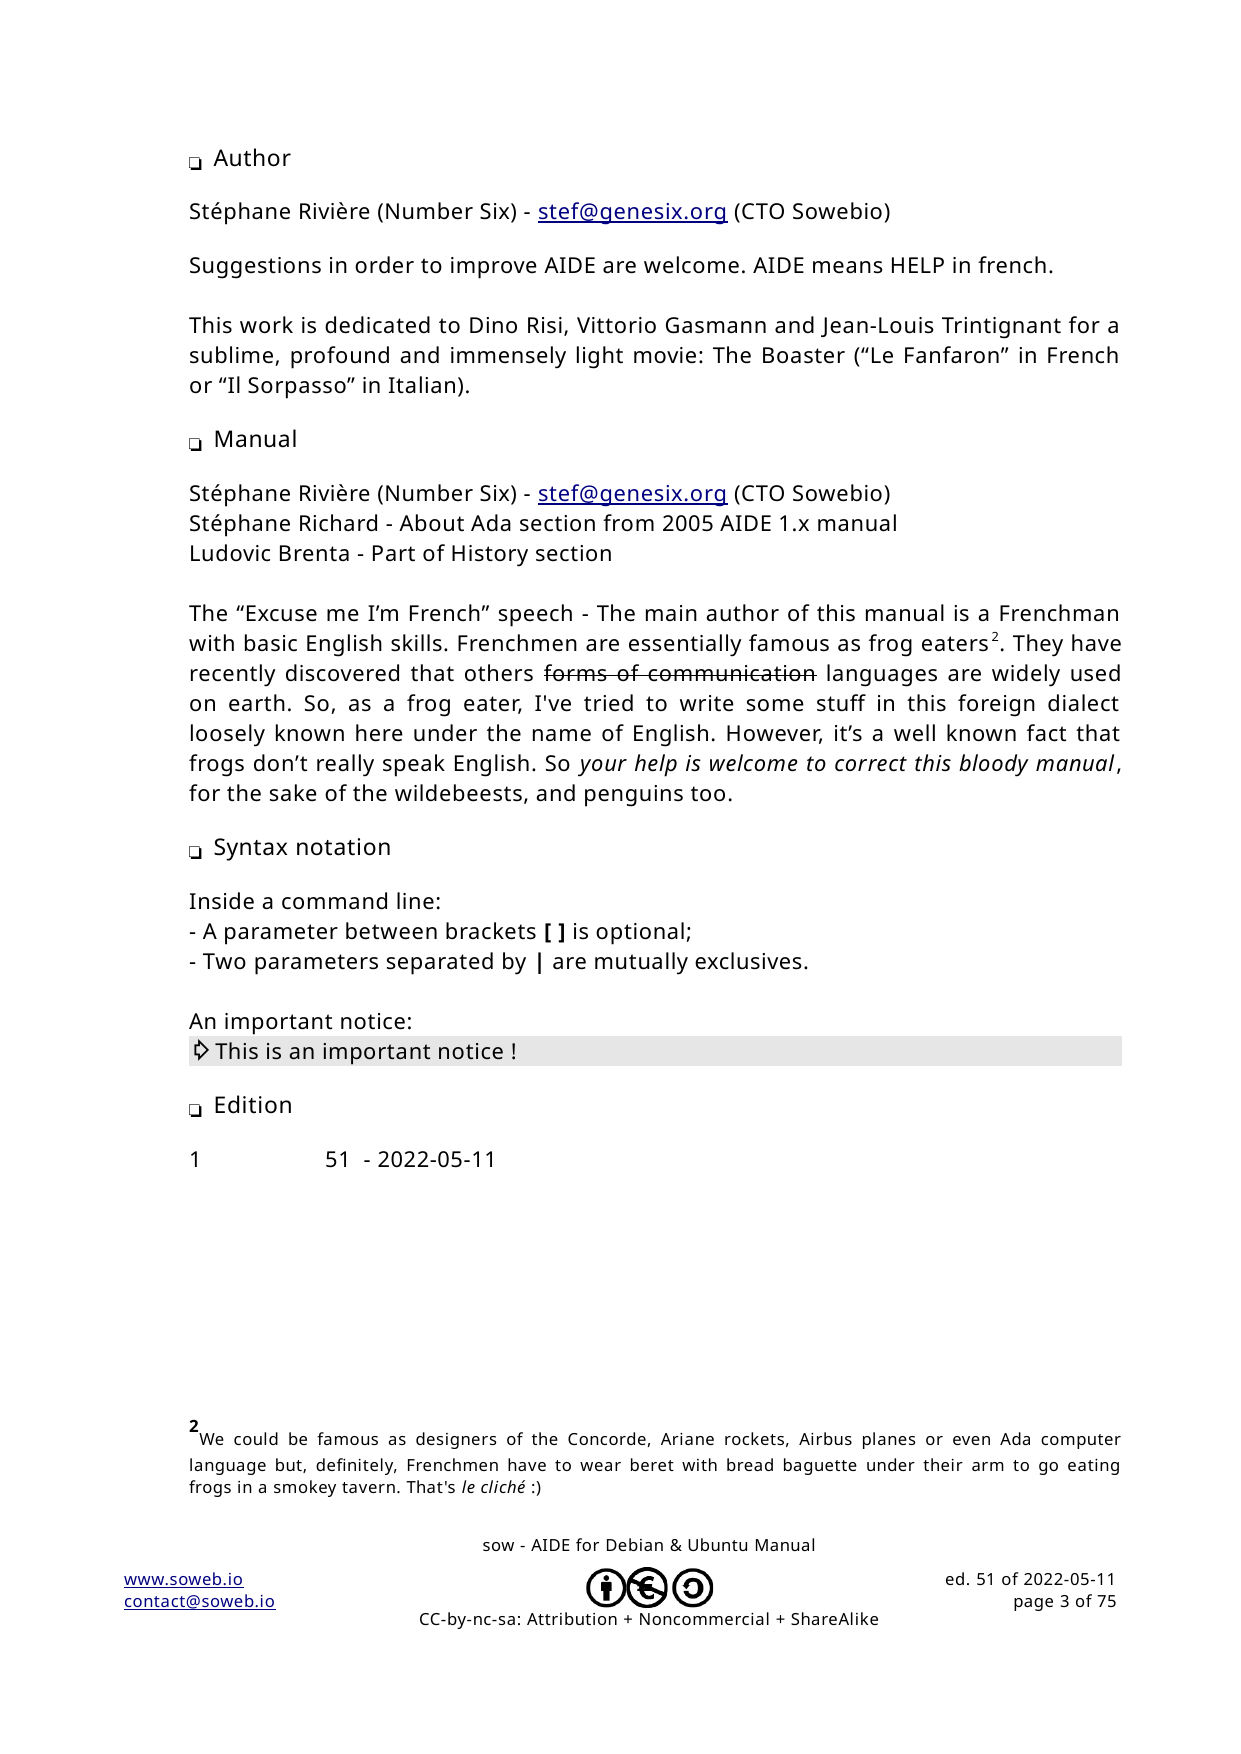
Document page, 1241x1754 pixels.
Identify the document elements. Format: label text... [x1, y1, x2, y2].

text This work is dedicated to Dino Risi, Vittorio Gasmann and Jean-Louis Trintignant for a sublime, profound and immensely light movie: The Boaster (“Le Fanfaron” in French or “Il Sorpasso” in Italian). [189, 310, 1122, 400]
text Stéphane Rivière (Number Six) - stef@genesix.org (CTO Sowebio) [189, 196, 1122, 226]
text - Two parameters separated by | are mutually exclusives. [189, 946, 1122, 976]
text Stéphane Richard - About Ada section from 2005 AIDE 1.x manual [189, 508, 1122, 538]
subtitle Edition [189, 1089, 1122, 1132]
subtitle Author [189, 142, 1122, 184]
text Suggestions in order to improve AIDE are welcome. AIDE means HELP in french. [189, 250, 1122, 280]
subtitle Syntax notation [189, 831, 1122, 874]
text Inside a command line: [189, 886, 1122, 916]
text 1 51 - 2022-05-11 [189, 1143, 1122, 1173]
text We could be famous as designers of the Concorde, Ariane rockets, Airbus planes or even Ada computer language but, definitely, Frenchmen have to wear beret with bread baguette under their arm to go eating frogs in a smokey tavern. That's le cliché :) [189, 1414, 1122, 1499]
picture [672, 1567, 714, 1608]
picture [585, 1567, 668, 1608]
text Stéphane Rivière (Number Six) - stef@genesix.org (CTO Sowebio) [189, 478, 1122, 508]
text The “Excuse me I’m French” speech - The main author of this manual is a Frenchman with basic English skills. Frenchmen are essentially famous as frog eaters. They have recently discovered that others forms of communication languages are widely used on earth. So, as a frog eater, I've tried to write some stuff in this foreign dialect loosely known here under the name of English. However, it’s a well known fact that frogs don’t really speak English. So your help is welcome to correct this bloody manual, for the sake of the wildebeests, and penguins too. [189, 598, 1122, 808]
text Ludovic Brenta - Part of History section [189, 538, 1122, 568]
list This is an important notice ! [189, 1036, 1122, 1066]
text - A parameter between brackets [ ] is optional; [189, 916, 1122, 946]
text An important notice: [189, 1006, 1122, 1036]
subtitle Manual [189, 423, 1122, 466]
